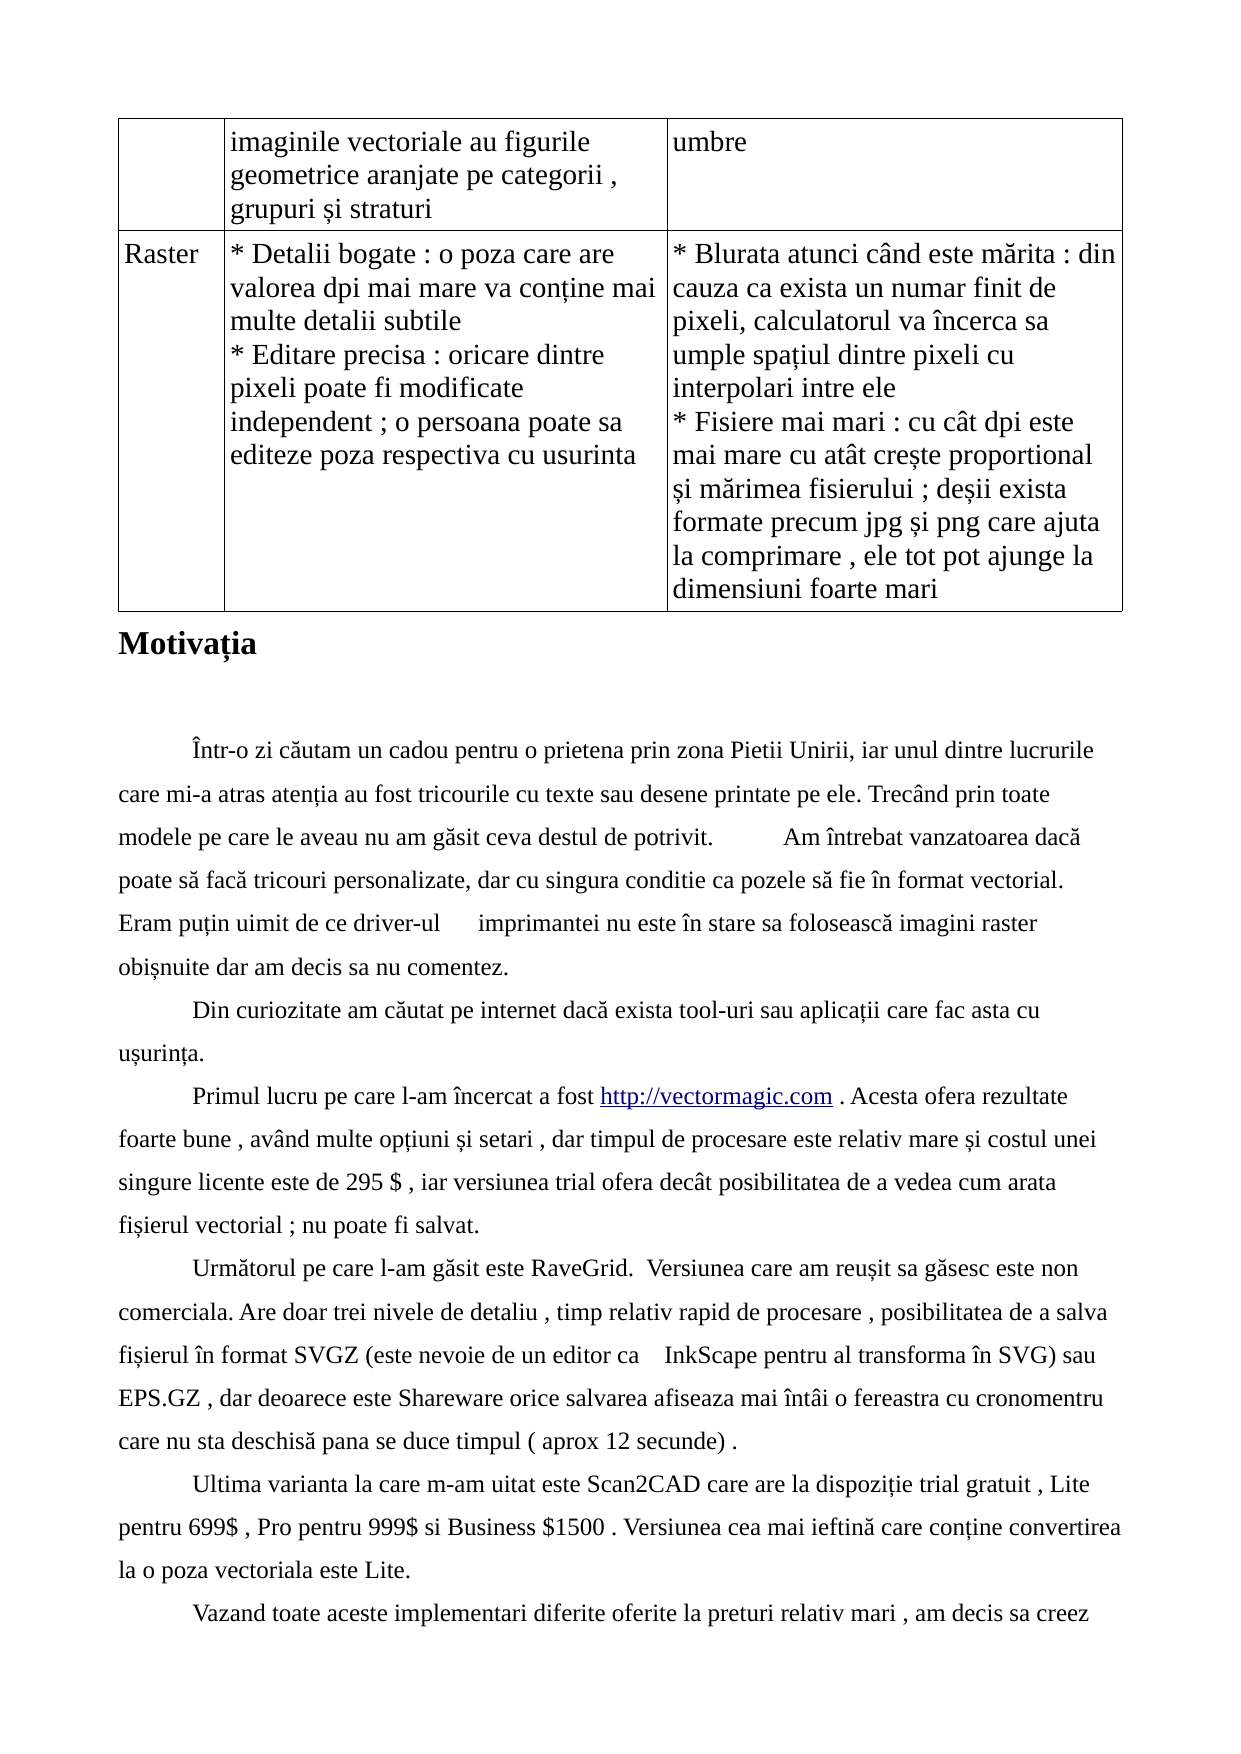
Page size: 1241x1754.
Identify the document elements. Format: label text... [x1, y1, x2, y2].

table_cell umbre [668, 119, 1122, 230]
table_cell * Blurata atunci când este mărita : din cauza ca exista un numar finit de pixeli, calculatorul va încerca sa umple spațiul dintre pixeli cu interpolari intre ele * Fisiere mai mari : cu cât dpi este mai mare cu atât crește proportional și mărimea fisierului ; deșii exista formate precum jpg și png care ajuta la comprimare , ele tot pot ajunge la dimensiuni foarte mari [668, 231, 1122, 611]
table_cell * Detalii bogate : o poza care are valorea dpi mai mare va conține mai multe detalii subtile * Editare precisa : oricare dintre pixeli poate fi modificate independent ; o persoana poate sa editeze poza respectiva cu usurinta [225, 231, 667, 611]
list Într-o zi căutam un cadou pentru o prietena prin zona Pietii Unirii, iar unul dintre lucrurile care mi-a atras atenția au fost tricourile cu texte sau desene printate pe ele. Trecând prin toate modele pe care le aveau nu am găsit ceva destul de potrivit. Am întrebat vanzatoarea dacă poate să facă tricouri personalizate, dar cu singura conditie ca pozele să fie în format vectorial. Eram puțin uimit de ce driver-ul imprimantei nu este în stare sa folosească imagini raster obișnuite dar am decis sa nu comentez. [118, 731, 1122, 980]
list Primul lucru pe care l-am încercat a fost http://vectormagic.com . Acesta ofera rezultate foarte bune , având multe opțiuni și setari , dar timpul de procesare este relativ mare și costul unei singure licente este de 295 $ , iar versiunea trial ofera decât posibilitatea de a vedea cum arata fișierul vectorial ; nu poate fi salvat. [118, 1081, 1122, 1239]
list Din curiozitate am căutat pe internet dacă exista tool-uri sau aplicații care fac asta cu ușurința. [118, 995, 1122, 1067]
list Ultima varianta la care m-am uitat este Scan2CAD care are la dispoziție trial gratuit , Lite pentru 699$ , Pro pentru 999$ si Business $1500 . Versiunea cea mai ieftină care conține convertirea la o poza vectoriala este Lite. [118, 1469, 1122, 1584]
list Motivația [118, 623, 1122, 662]
table_cell [119, 119, 224, 230]
table_cell imaginile vectoriale au figurile geometrice aranjate pe categorii , grupuri și straturi [225, 119, 667, 230]
list Vazand toate aceste implementari diferite oferite la preturi relativ mari , am decis sa creez [118, 1598, 1122, 1627]
list Următorul pe care l-am găsit este RaveGrid. Versiunea care am reușit sa găsesc este non comerciala. Are doar trei nivele de detaliu , timp relativ rapid de procesare , posibilitatea de a salva fișierul în format SVGZ (este nevoie de un editor ca InkScape pentru al transforma în SVG) sau EPS.GZ , dar deoarece este Shareware orice salvarea afiseaza mai întâi o fereastra cu cronomentru care nu sta deschisă pana se duce timpul ( aprox 12 secunde) . [118, 1253, 1122, 1455]
table_cell Raster [119, 231, 224, 611]
